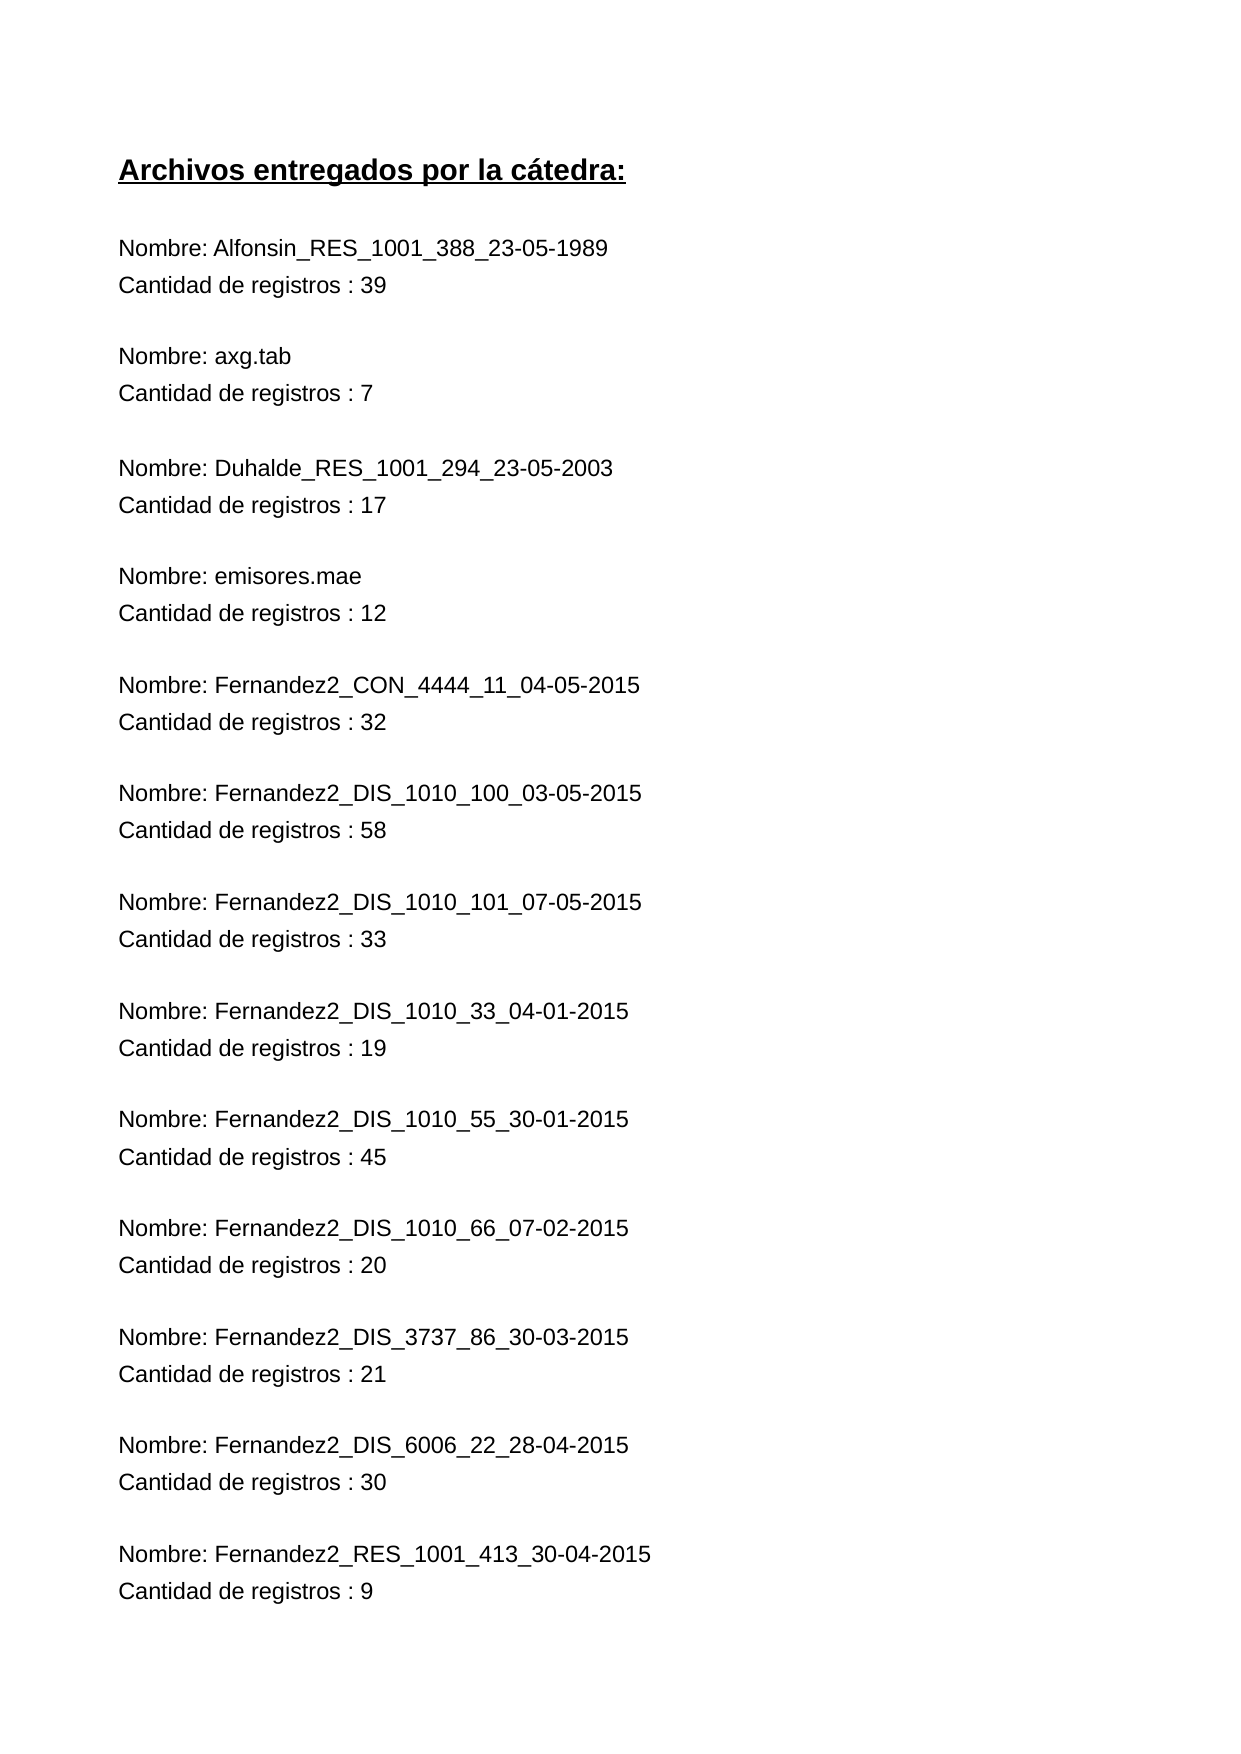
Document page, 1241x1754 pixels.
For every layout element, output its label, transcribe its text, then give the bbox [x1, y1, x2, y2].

text Cantidad de registros : 21 [118, 1360, 1122, 1387]
text Nombre: Fernandez2_RES_1001_413_30-04-2015 [118, 1540, 1122, 1567]
text Cantidad de registros : 17 [118, 491, 1122, 518]
text Archivos entregados por la cátedra: [118, 153, 1122, 187]
text Cantidad de registros : 20 [118, 1252, 1122, 1278]
text Nombre: emisores.mae [118, 563, 1122, 589]
text Nombre: Fernandez2_DIS_1010_33_04-01-2015 [118, 997, 1122, 1024]
text Cantidad de registros : 39 [118, 271, 1122, 298]
text Nombre: axg.tab [118, 343, 1122, 369]
text Nombre: Fernandez2_DIS_3737_86_30-03-2015 [118, 1323, 1122, 1350]
text Cantidad de registros : 45 [118, 1143, 1122, 1170]
text Nombre: Fernandez2_DIS_1010_66_07-02-2015 [118, 1214, 1122, 1241]
text Nombre: Fernandez2_DIS_1010_55_30-01-2015 [118, 1106, 1122, 1133]
text Cantidad de registros : 19 [118, 1034, 1122, 1061]
text Nombre: Duhalde_RES_1001_294_23-05-2003 [118, 454, 1122, 481]
text Nombre: Fernandez2_DIS_1010_100_03-05-2015 [118, 780, 1122, 807]
text Cantidad de registros : 12 [118, 600, 1122, 627]
text Nombre: Alfonsin_RES_1001_388_23-05-1989 [118, 234, 1122, 261]
text Nombre: Fernandez2_DIS_1010_101_07-05-2015 [118, 888, 1122, 915]
text Cantidad de registros : 9 [118, 1577, 1122, 1604]
text Cantidad de registros : 33 [118, 926, 1122, 952]
text Cantidad de registros : 30 [118, 1469, 1122, 1496]
text Cantidad de registros : 58 [118, 817, 1122, 844]
text Cantidad de registros : 32 [118, 708, 1122, 735]
text Nombre: Fernandez2_DIS_6006_22_28-04-2015 [118, 1432, 1122, 1459]
text Cantidad de registros : 7 [118, 380, 1122, 407]
text Nombre: Fernandez2_CON_4444_11_04-05-2015 [118, 671, 1122, 698]
